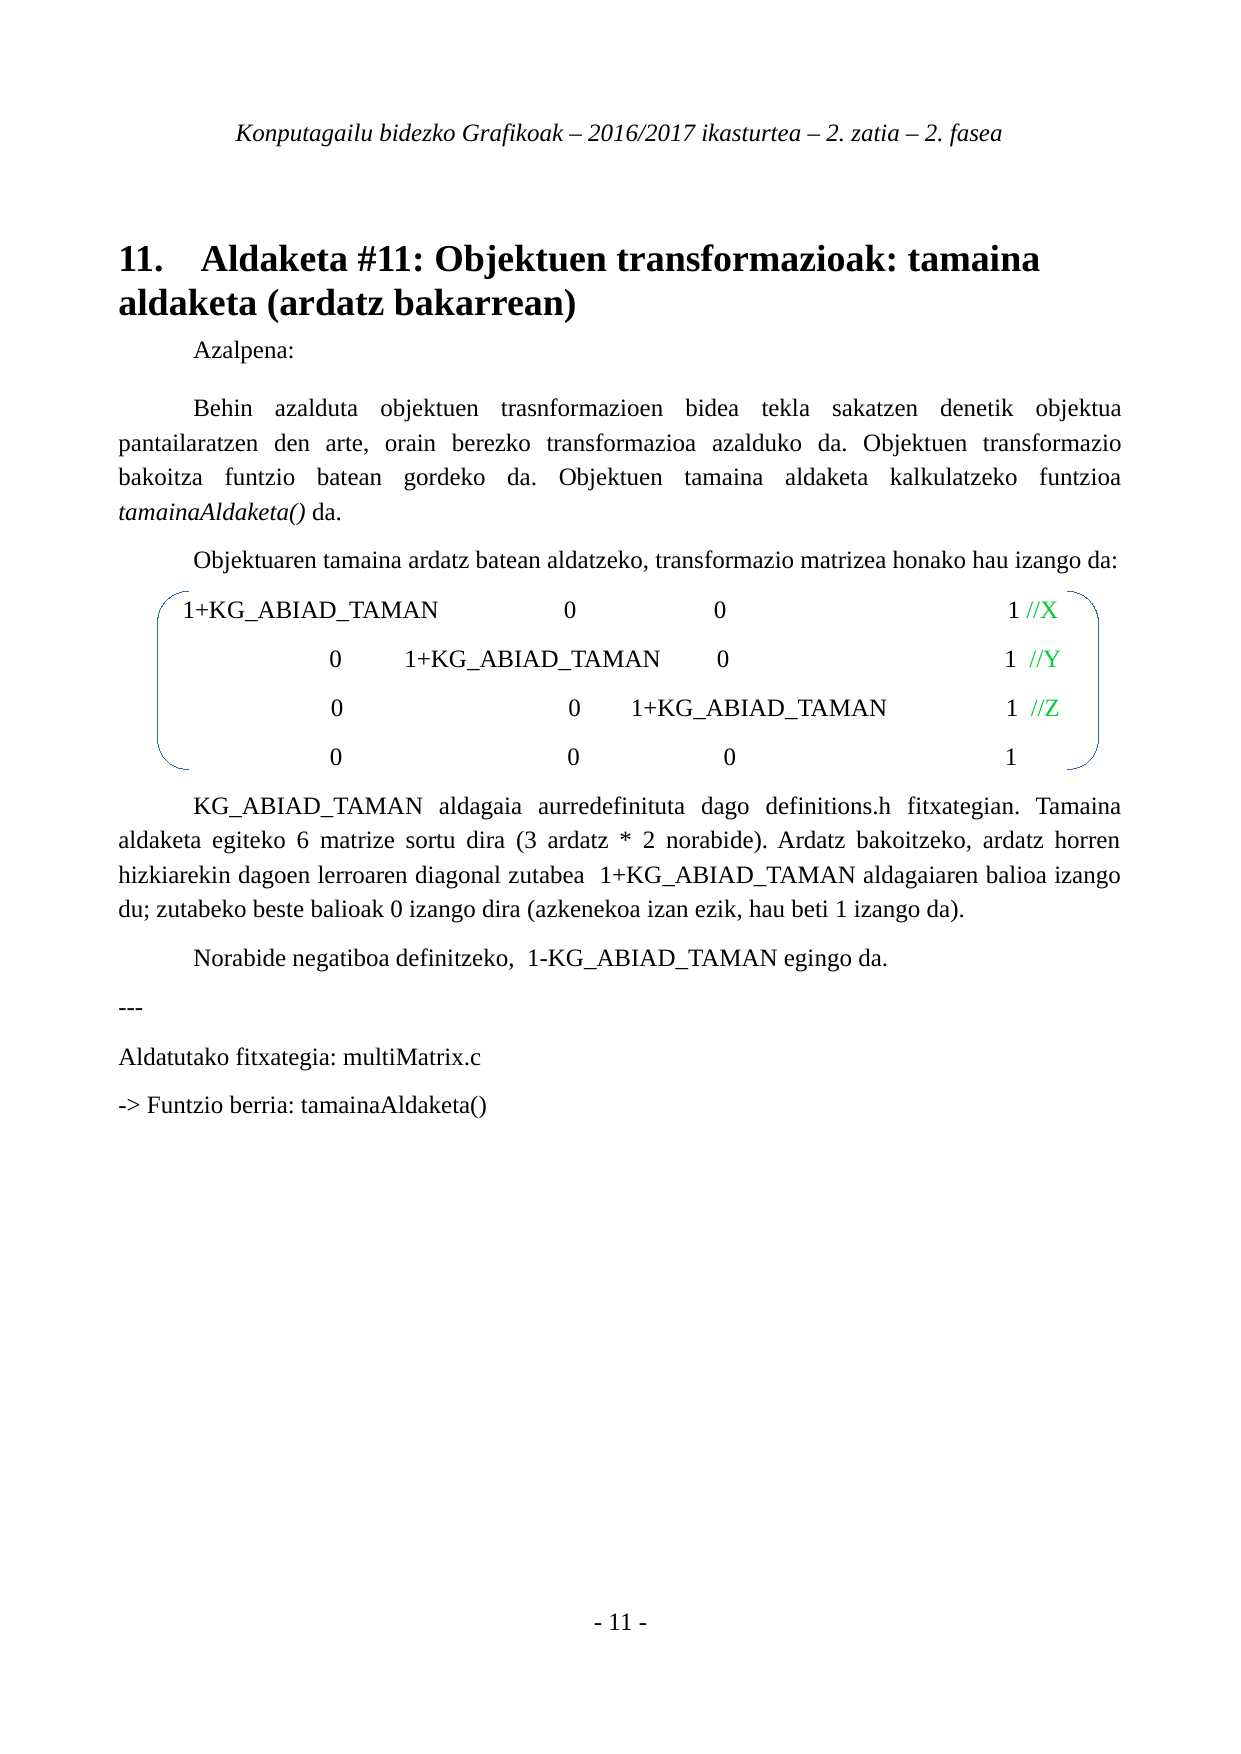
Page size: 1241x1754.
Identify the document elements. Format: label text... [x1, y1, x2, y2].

text -> Funtzio berria: tamainaAldaketa() [118, 1091, 1122, 1119]
text 1+KG_ABIAD_TAMAN 0 0 1 //X [118, 595, 1122, 623]
text Aldatutako fitxategia: multiMatrix.c [118, 1042, 1122, 1070]
text Objektuaren tamaina ardatz batean aldatzeko, transformazio matrizea honako hau izango da: [118, 546, 1122, 574]
text 0 1+KG_ABIAD_TAMAN 0 1 //Y [158, 644, 1098, 672]
text [1099, 693, 1122, 722]
subtitle Aldaketa #11: Objektuen transformazioak: tamaina aldaketa (ardatz bakarrean) [118, 236, 1122, 323]
text [118, 693, 157, 722]
text Azalpena: [118, 336, 1122, 364]
text [118, 644, 157, 672]
text --- [118, 992, 1122, 1021]
text Norabide negatiboa definitzeko, 1-KG_ABIAD_TAMAN egingo da. [118, 943, 1122, 972]
text [1099, 644, 1122, 672]
text 0 0 1+KG_ABIAD_TAMAN 1 //Z [158, 693, 1098, 722]
text 0 0 0 1 [118, 742, 1122, 771]
text Behin azalduta objektuen trasnformazioen bidea tekla sakatzen denetik objektua pantailaratzen den arte, orain berezko transformazioa azalduko da. Objektuen transformazio bakoitza funtzio batean gordeko da. Objektuen tamaina aldaketa kalkulatzeko funtzioa tamainaAldaketa() da. [118, 393, 1122, 525]
text KG_ABIAD_TAMAN aldagaia aurredefinituta dago definitions.h fitxategian. Tamaina aldaketa egiteko 6 matrize sortu dira (3 ardatz * 2 norabide). Ardatz bakoitzeko, ardatz horren hizkiarekin dagoen lerroaren diagonal zutabea 1+KG_ABIAD_TAMAN aldagaiaren balioa izango du; zutabeko beste balioak 0 izango dira (azkenekoa izan ezik, hau beti 1 izango da). [118, 791, 1122, 923]
